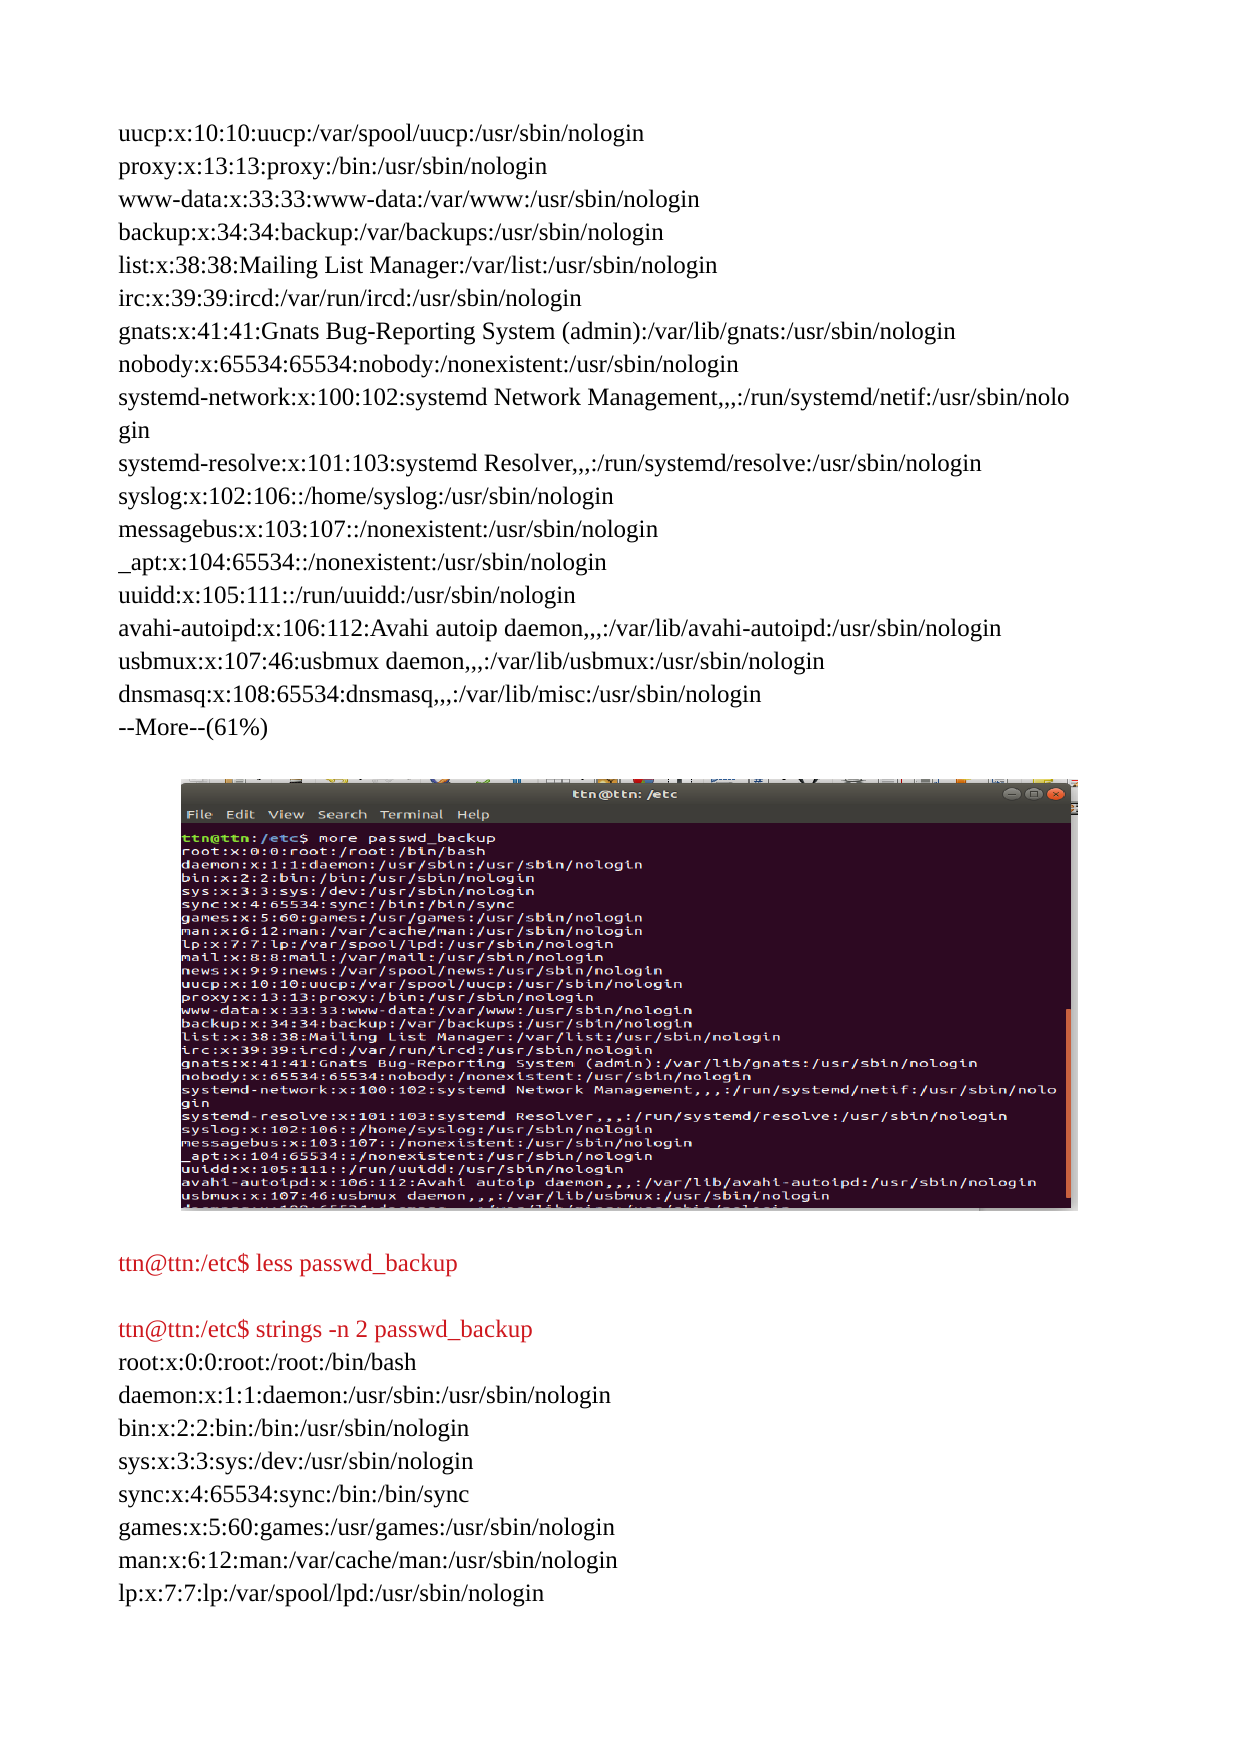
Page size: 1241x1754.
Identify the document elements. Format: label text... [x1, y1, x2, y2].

text man:x:6:12:man:/var/cache/man:/usr/sbin/nologin [118, 1545, 1122, 1574]
text gin [118, 415, 1122, 444]
text avahi-autoipd:x:106:112:Avahi autoip daemon,,,:/var/lib/avahi-autoipd:/usr/sbin/nologin [118, 613, 1122, 642]
text systemd-network:x:100:102:systemd Network Management,,,:/run/systemd/netif:/usr/sbin/nolo [118, 382, 1122, 411]
text messagebus:x:103:107::/nonexistent:/usr/sbin/nologin [118, 514, 1122, 543]
text www-data:x:33:33:www-data:/var/www:/usr/sbin/nologin [118, 184, 1122, 213]
text sync:x:4:65534:sync:/bin:/bin/sync [118, 1479, 1122, 1508]
text ttn@ttn:/etc$ less passwd_backup [118, 1248, 1122, 1276]
text systemd-resolve:x:101:103:systemd Resolver,,,:/run/systemd/resolve:/usr/sbin/nologin [118, 448, 1122, 477]
text backup:x:34:34:backup:/var/backups:/usr/sbin/nologin [118, 217, 1122, 246]
text uucp:x:10:10:uucp:/var/spool/uucp:/usr/sbin/nologin [118, 118, 1122, 147]
text syslog:x:102:106::/home/syslog:/usr/sbin/nologin [118, 481, 1122, 510]
text --More--(61%) [118, 712, 1122, 741]
text nobody:x:65534:65534:nobody:/nonexistent:/usr/sbin/nologin [118, 349, 1122, 378]
text ttn@ttn:/etc$ strings -n 2 passwd_backup [118, 1314, 1122, 1342]
text proxy:x:13:13:proxy:/bin:/usr/sbin/nologin [118, 151, 1122, 180]
text daemon:x:1:1:daemon:/usr/sbin:/usr/sbin/nologin [118, 1380, 1122, 1408]
picture [181, 779, 1078, 1211]
text lp:x:7:7:lp:/var/spool/lpd:/usr/sbin/nologin [118, 1578, 1122, 1607]
text sys:x:3:3:sys:/dev:/usr/sbin/nologin [118, 1446, 1122, 1474]
text irc:x:39:39:ircd:/var/run/ircd:/usr/sbin/nologin [118, 283, 1122, 312]
text root:x:0:0:root:/root:/bin/bash [118, 1347, 1122, 1376]
text dnsmasq:x:108:65534:dnsmasq,,,:/var/lib/misc:/usr/sbin/nologin [118, 679, 1122, 708]
text bin:x:2:2:bin:/bin:/usr/sbin/nologin [118, 1413, 1122, 1442]
text games:x:5:60:games:/usr/games:/usr/sbin/nologin [118, 1512, 1122, 1541]
text _apt:x:104:65534::/nonexistent:/usr/sbin/nologin [118, 547, 1122, 576]
text usbmux:x:107:46:usbmux daemon,,,:/var/lib/usbmux:/usr/sbin/nologin [118, 646, 1122, 675]
text list:x:38:38:Mailing List Manager:/var/list:/usr/sbin/nologin [118, 250, 1122, 279]
text uuidd:x:105:111::/run/uuidd:/usr/sbin/nologin [118, 580, 1122, 609]
text gnats:x:41:41:Gnats Bug-Reporting System (admin):/var/lib/gnats:/usr/sbin/nologin [118, 316, 1122, 345]
